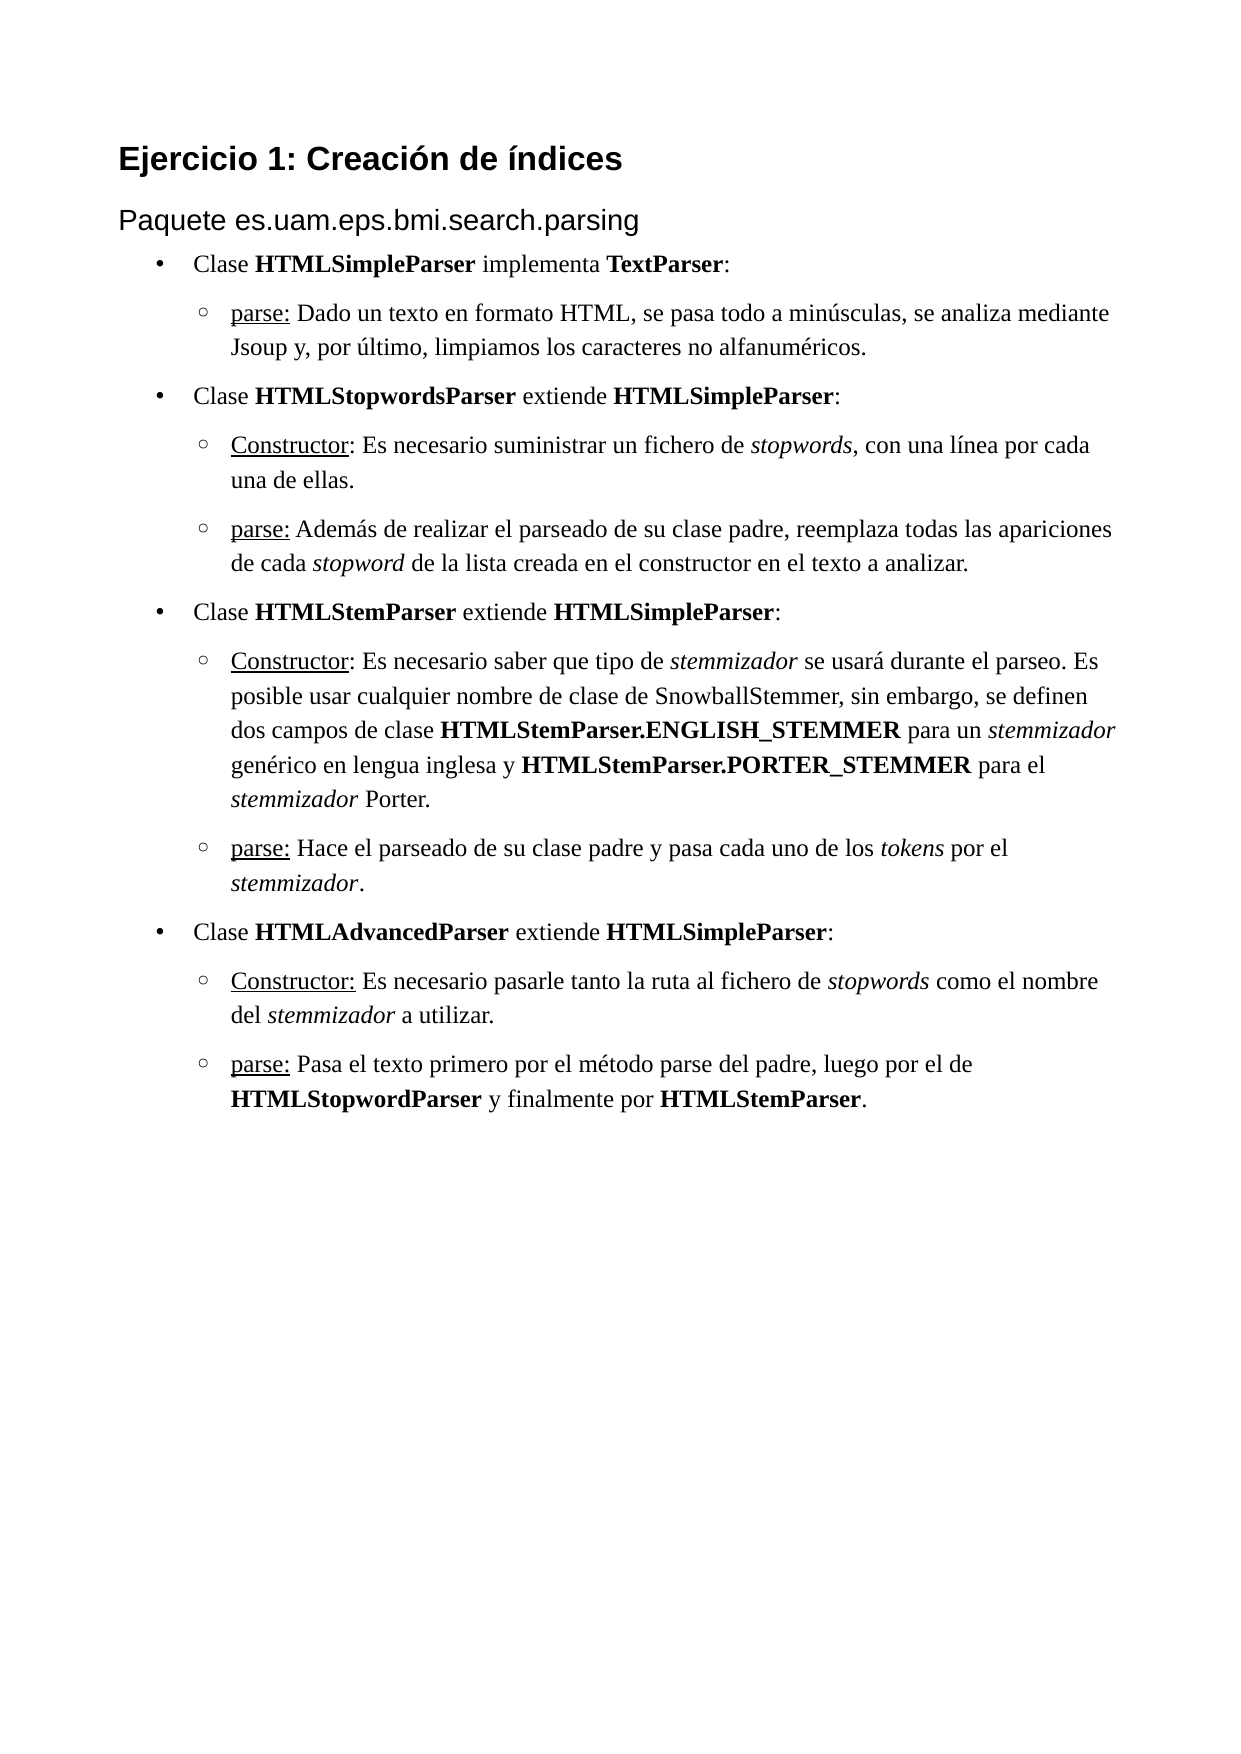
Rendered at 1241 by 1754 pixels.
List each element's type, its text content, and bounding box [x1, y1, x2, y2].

list Clase HTMLStopwordsParser extiende HTMLSimpleParser: [156, 381, 1122, 410]
list Clase HTMLSimpleParser implementa TextParser: [156, 249, 1122, 277]
list parse: Pasa el texto primero por el método parse del padre, luego por el de HTMLStopwordParser y finalmente por HTMLStemParser. [193, 1049, 1122, 1113]
list Constructor: Es necesario pasarle tanto la ruta al fichero de stopwords como el nombre del stemmizador a utilizar. [193, 966, 1122, 1029]
list Clase HTMLAdvancedParser extiende HTMLSimpleParser: [156, 917, 1122, 946]
list parse: Dado un texto en formato HTML, se pasa todo a minúsculas, se analiza mediante Jsoup y, por último, limpiamos los caracteres no alfanuméricos. [193, 298, 1122, 361]
list Clase HTMLStemParser extiende HTMLSimpleParser: [156, 597, 1122, 626]
list parse: Además de realizar el parseado de su clase padre, reemplaza todas las apariciones de cada stopword de la lista creada en el constructor en el texto a analizar. [193, 514, 1122, 577]
list parse: Hace el parseado de su clase padre y pasa cada uno de los tokens por el stemmizador. [193, 833, 1122, 897]
subtitle Paquete es.uam.eps.bmi.search.parsing [118, 203, 1122, 236]
list Constructor: Es necesario saber que tipo de stemmizador se usará durante el parseo. Es posible usar cualquier nombre de clase de SnowballStemmer, sin embargo, se definen dos campos de clase HTMLStemParser.ENGLISH_STEMMER para un stemmizador genérico en lengua inglesa y HTMLStemParser.PORTER_STEMMER para el stemmizador Porter. [193, 646, 1122, 813]
list Constructor: Es necesario suministrar un fichero de stopwords, con una línea por cada una de ellas. [193, 430, 1122, 493]
subtitle Ejercicio 1: Creación de índices [118, 139, 1122, 178]
